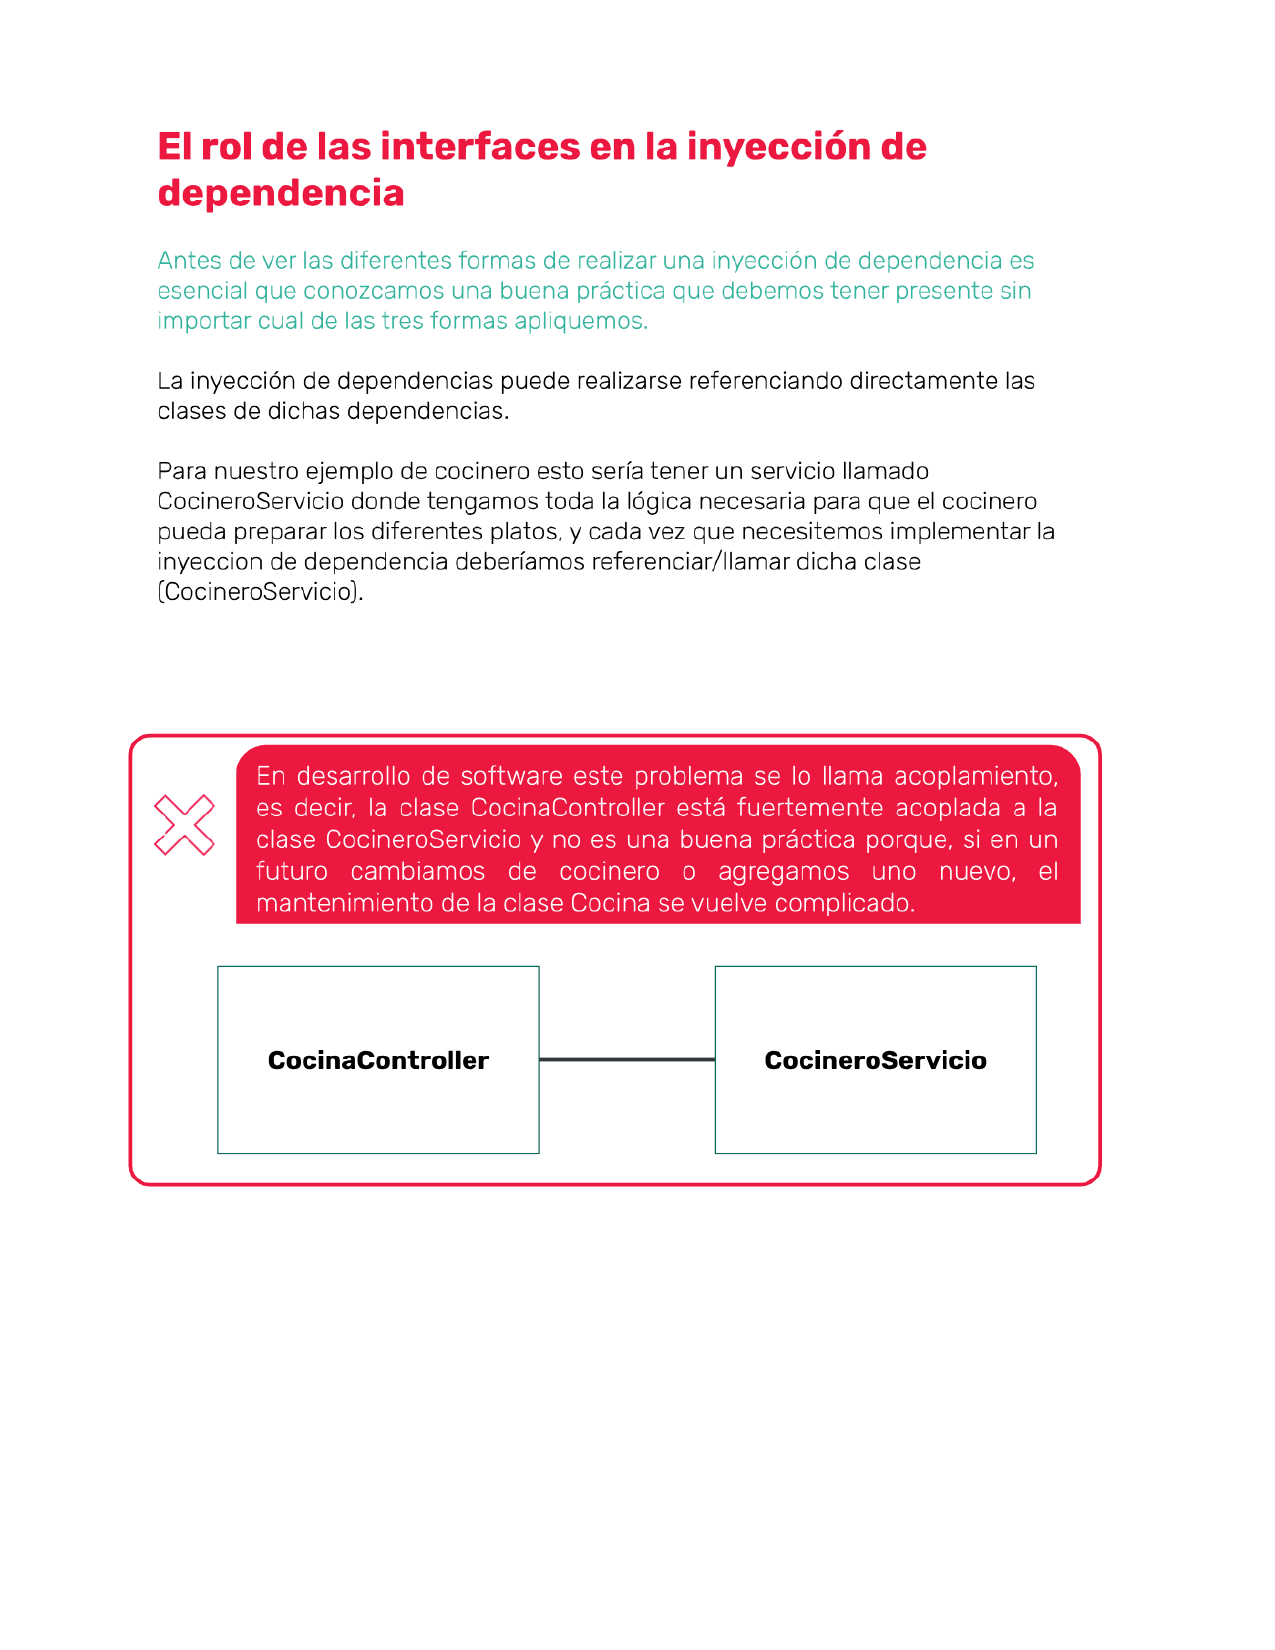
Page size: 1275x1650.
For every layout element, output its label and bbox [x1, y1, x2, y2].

picture [118, 717, 1157, 1227]
picture [118, 118, 1157, 631]
